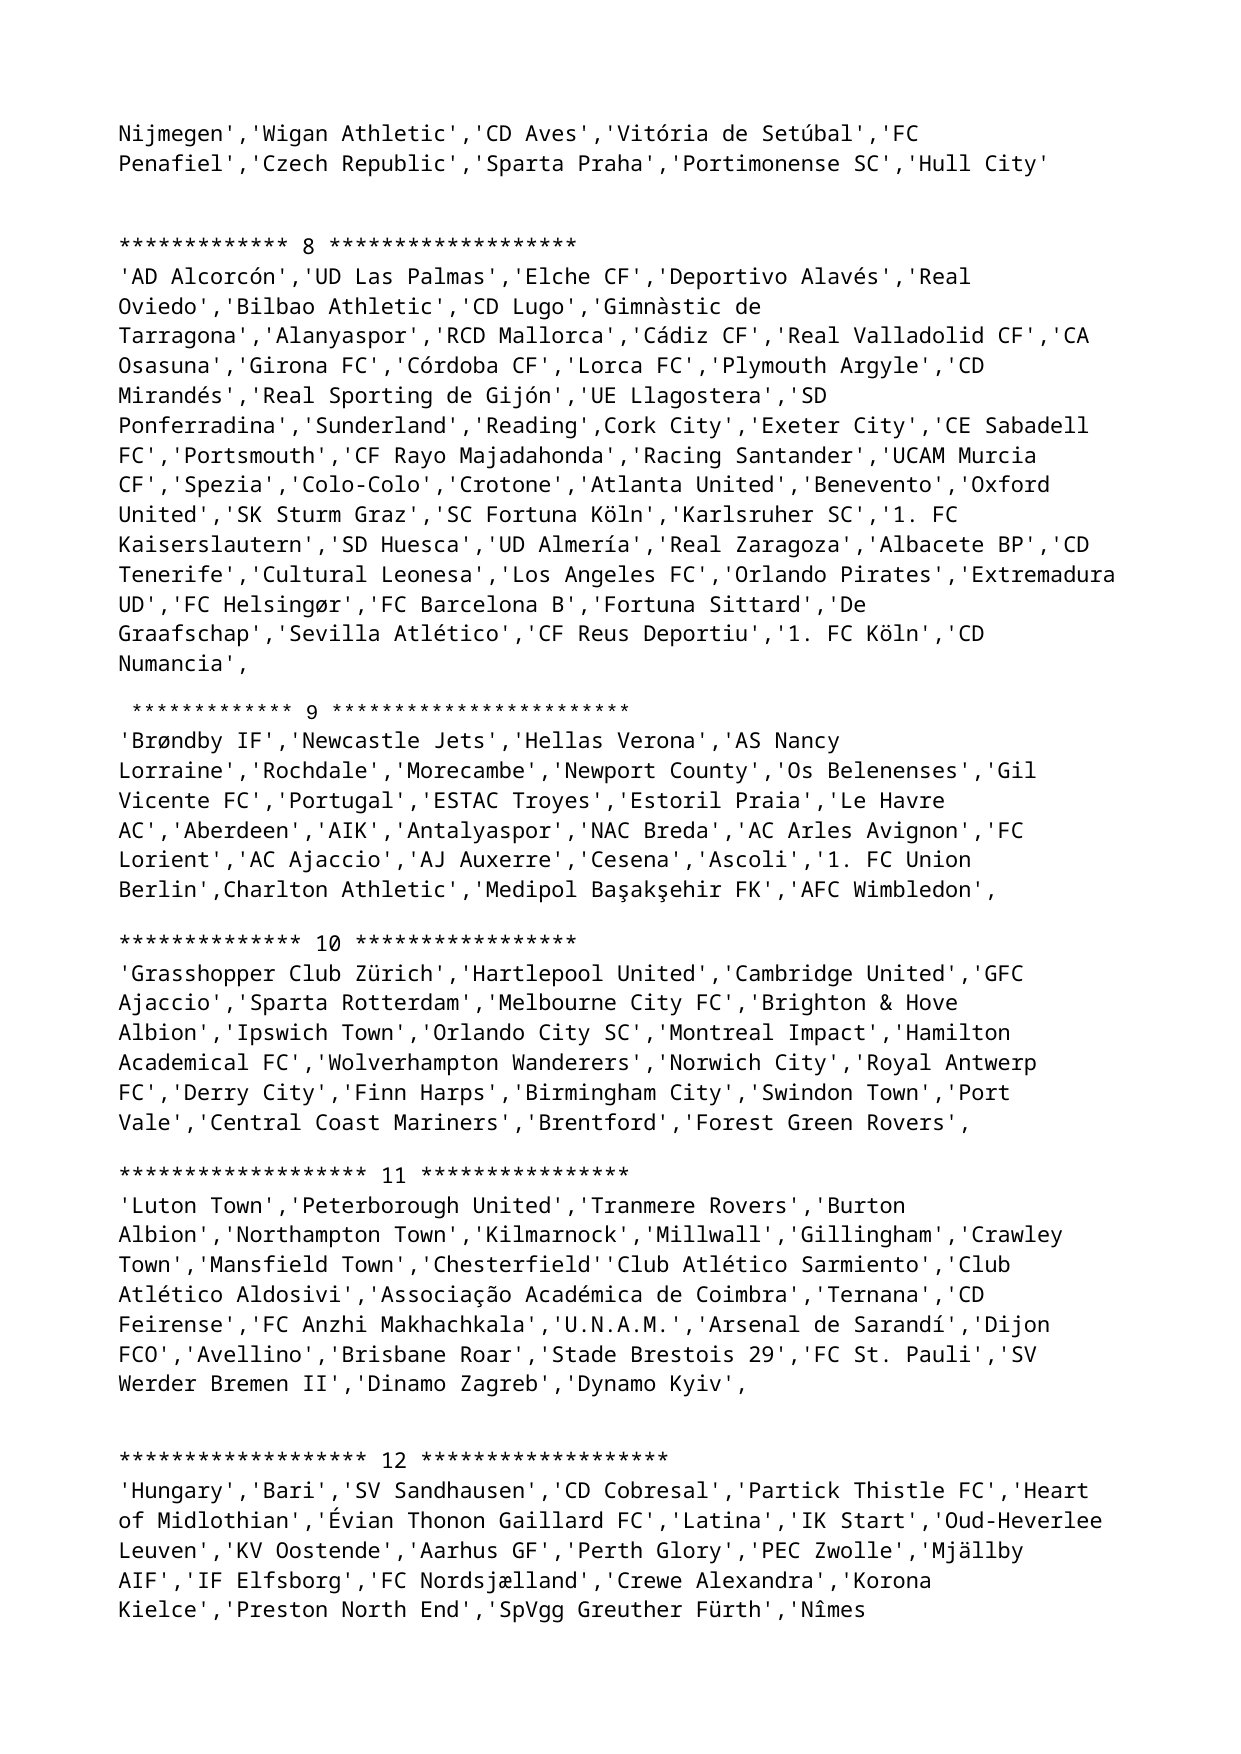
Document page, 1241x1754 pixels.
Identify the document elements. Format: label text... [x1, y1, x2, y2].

text 'Luton Town','Peterborough United','Tranmere Rovers','Burton Albion','Northampton Town','Kilmarnock','Millwall','Gillingham','Crawley Town','Mansfield Town','Chesterfield''Club Atlético Sarmiento','Club Atlético Aldosivi','Associação Académica de Coimbra','Ternana','CD Feirense','FC Anzhi Makhachkala','U.N.A.M.','Arsenal de Sarandí','Dijon FCO','Avellino','Brisbane Roar','Stade Brestois 29','FC St. Pauli','SV Werder Bremen II','Dinamo Zagreb','Dynamo Kyiv', [118, 1190, 1122, 1398]
text ************* 9 ************************ [118, 702, 1122, 725]
text ******************* 11 **************** [118, 1160, 1122, 1190]
text 'Grasshopper Club Zürich','Hartlepool United','Cambridge United','GFC Ajaccio','Sparta Rotterdam','Melbourne City FC','Brighton & Hove Albion','Ipswich Town','Orlando City SC','Montreal Impact','Hamilton Academical FC','Wolverhampton Wanderers','Norwich City','Royal Antwerp FC','Derry City','Finn Harps','Birmingham City','Swindon Town','Port Vale','Central Coast Mariners','Brentford','Forest Green Rovers', [118, 957, 1122, 1136]
text ******************* 12 ******************* [118, 1446, 1122, 1475]
text 'Brøndby IF','Newcastle Jets','Hellas Verona','AS Nancy Lorraine','Rochdale','Morecambe','Newport County','Os Belenenses','Gil Vicente FC','Portugal','ESTAC Troyes','Estoril Praia','Le Havre AC','Aberdeen','AIK','Antalyaspor','NAC Breda','AC Arles Avignon','FC Lorient','AC Ajaccio','AJ Auxerre','Cesena','Ascoli','1. FC Union Berlin',Charlton Athletic','Medipol Başakşehir FK','AFC Wimbledon', [118, 725, 1122, 904]
text ************** 10 ***************** [118, 928, 1122, 957]
text 'Hungary','Bari','SV Sandhausen','CD Cobresal','Partick Thistle FC','Heart of Midlothian','Évian Thonon Gaillard FC','Latina','IK Start','Oud-Heverlee Leuven','KV Oostende','Aarhus GF','Perth Glory','PEC Zwolle','Mjällby AIF','IF Elfsborg','FC Nordsjælland','Crewe Alexandra','Korona Kielce','Preston North End','SpVgg Greuther Fürth','Nîmes [118, 1475, 1122, 1624]
text Nijmegen','Wigan Athletic','CD Aves','Vitória de Setúbal','FC Penafiel','Czech Republic','Sparta Praha','Portimonense SC','Hull City' [118, 118, 1122, 178]
text 'AD Alcorcón','UD Las Palmas','Elche CF','Deportivo Alavés','Real Oviedo','Bilbao Athletic','CD Lugo','Gimnàstic de Tarragona','Alanyaspor','RCD Mallorca','Cádiz CF','Real Valladolid CF','CA Osasuna','Girona FC','Córdoba CF','Lorca FC','Plymouth Argyle','CD Mirandés','Real Sporting de Gijón','UE Llagostera','SD Ponferradina','Sunderland','Reading',Cork City','Exeter City','CE Sabadell FC','Portsmouth','CF Rayo Majadahonda','Racing Santander','UCAM Murcia CF','Spezia','Colo-Colo','Crotone','Atlanta United','Benevento','Oxford United','SK Sturm Graz','SC Fortuna Köln','Karlsruher SC','1. FC Kaiserslautern','SD Huesca','UD Almería','Real Zaragoza','Albacete BP','CD Tenerife','Cultural Leonesa','Los Angeles FC','Orlando Pirates','Extremadura UD','FC Helsingør','FC Barcelona B','Fortuna Sittard','De Graafschap','Sevilla Atlético','CF Reus Deportiu','1. FC Köln','CD Numancia', [118, 261, 1122, 678]
text ************* 8 ******************* [118, 231, 1122, 261]
